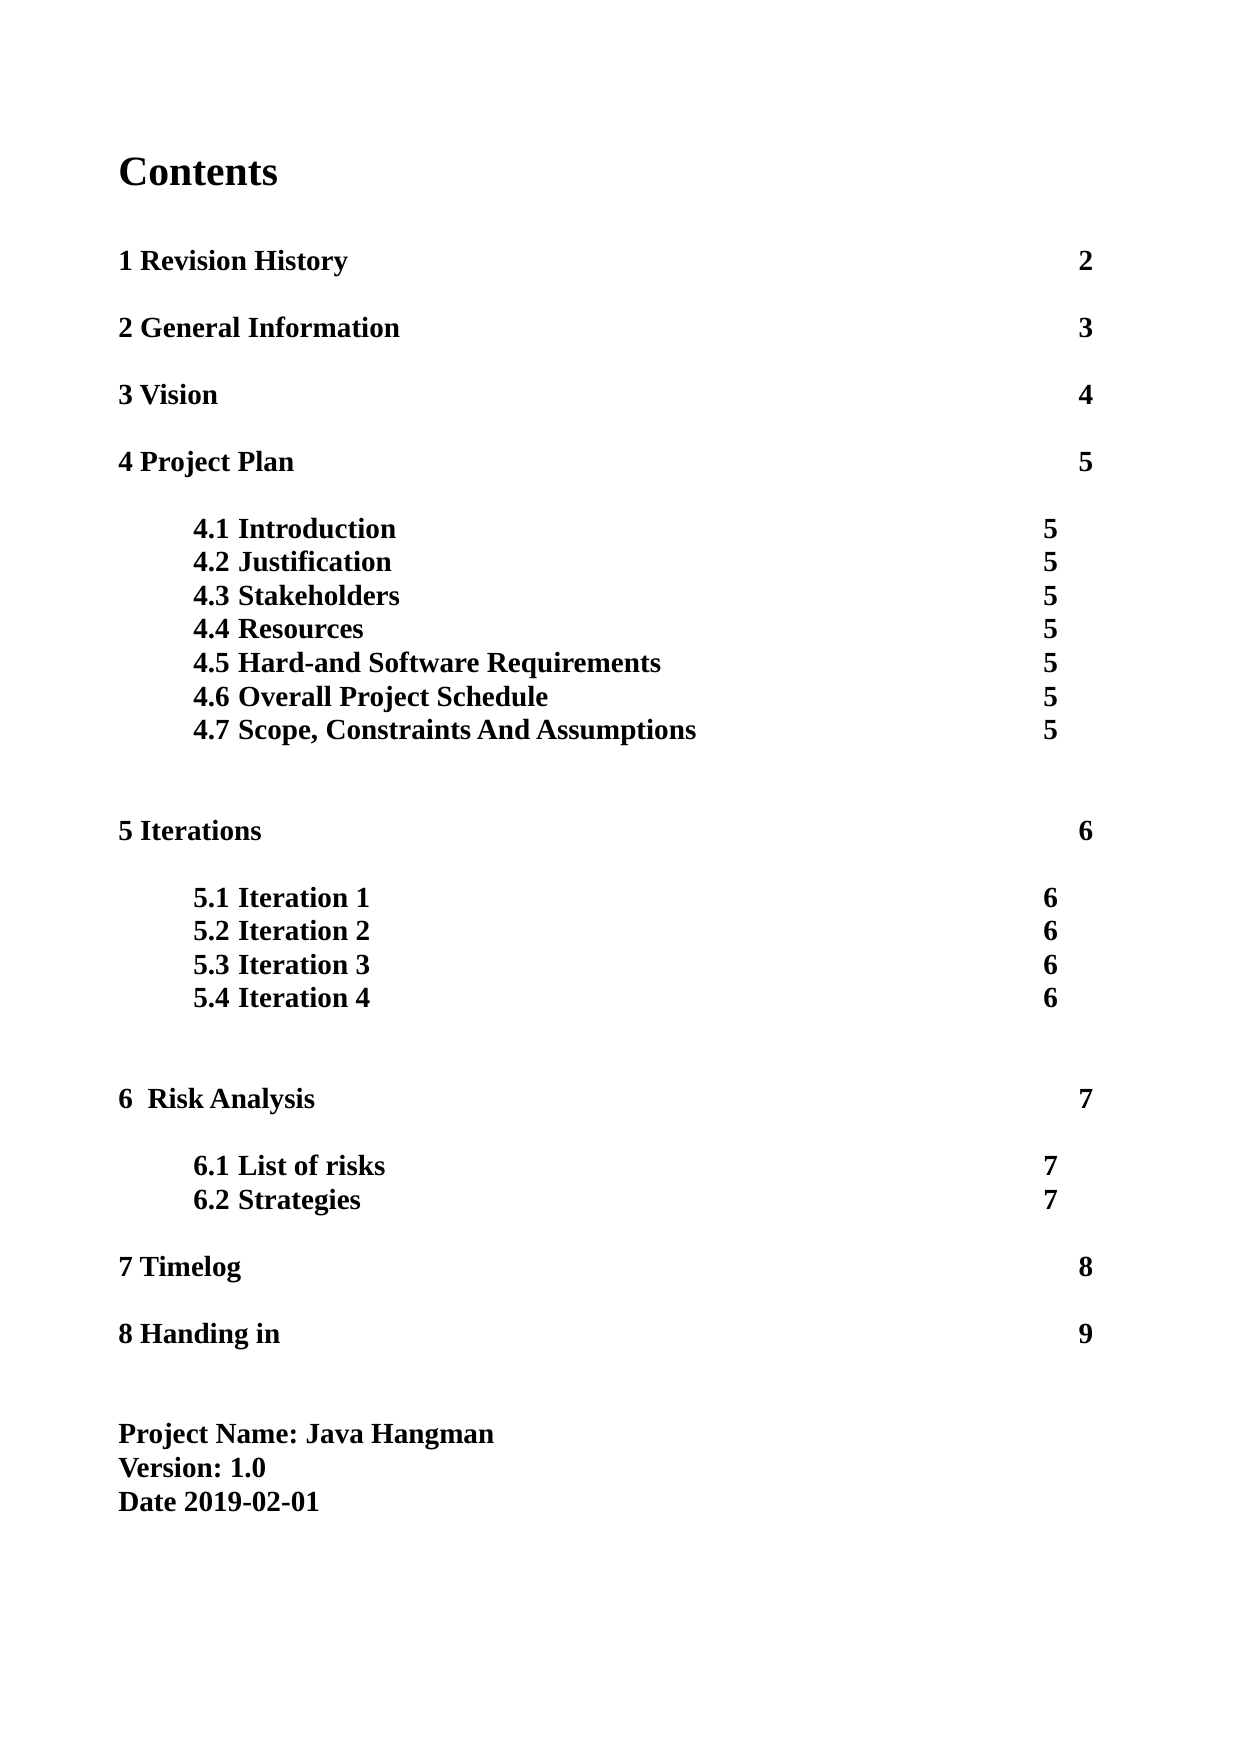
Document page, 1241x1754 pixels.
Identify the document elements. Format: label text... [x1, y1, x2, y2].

list Iteration 2 6 [193, 913, 1122, 947]
list Hard-and Software Requirements 5 [193, 645, 1122, 679]
text Project Name: Java Hangman [118, 1417, 1122, 1450]
list Overall Project Schedule 5 [193, 679, 1122, 712]
text 3 Vision 4 [118, 377, 1122, 410]
text 6 Risk Analysis 7 [118, 1081, 1122, 1115]
list Scope, Constraints And Assumptions 5 [193, 712, 1122, 813]
list Stakeholders 5 [193, 578, 1122, 612]
list Iteration 3 6 [193, 947, 1122, 981]
list Iteration 1 6 [193, 880, 1122, 913]
list Resources 5 [193, 612, 1122, 645]
list Introduction 5 [193, 511, 1122, 544]
text 2 General Information 3 [118, 310, 1122, 343]
text Version: 1.0 [118, 1450, 1122, 1484]
list Justification 5 [193, 544, 1122, 578]
text 7 Timelog 8 [118, 1249, 1122, 1282]
text 1 Revision History 2 [118, 243, 1122, 276]
text 8 Handing in 9 [118, 1316, 1122, 1349]
text Date 2019-02-01 [118, 1484, 1122, 1517]
text Contents [118, 147, 1122, 195]
list Iteration 4 6 [193, 981, 1122, 1014]
list Strategies 7 [193, 1182, 1122, 1215]
list List of risks 7 [193, 1148, 1122, 1182]
text 5 Iterations 6 [118, 813, 1122, 846]
text 4 Project Plan 5 [118, 444, 1122, 477]
